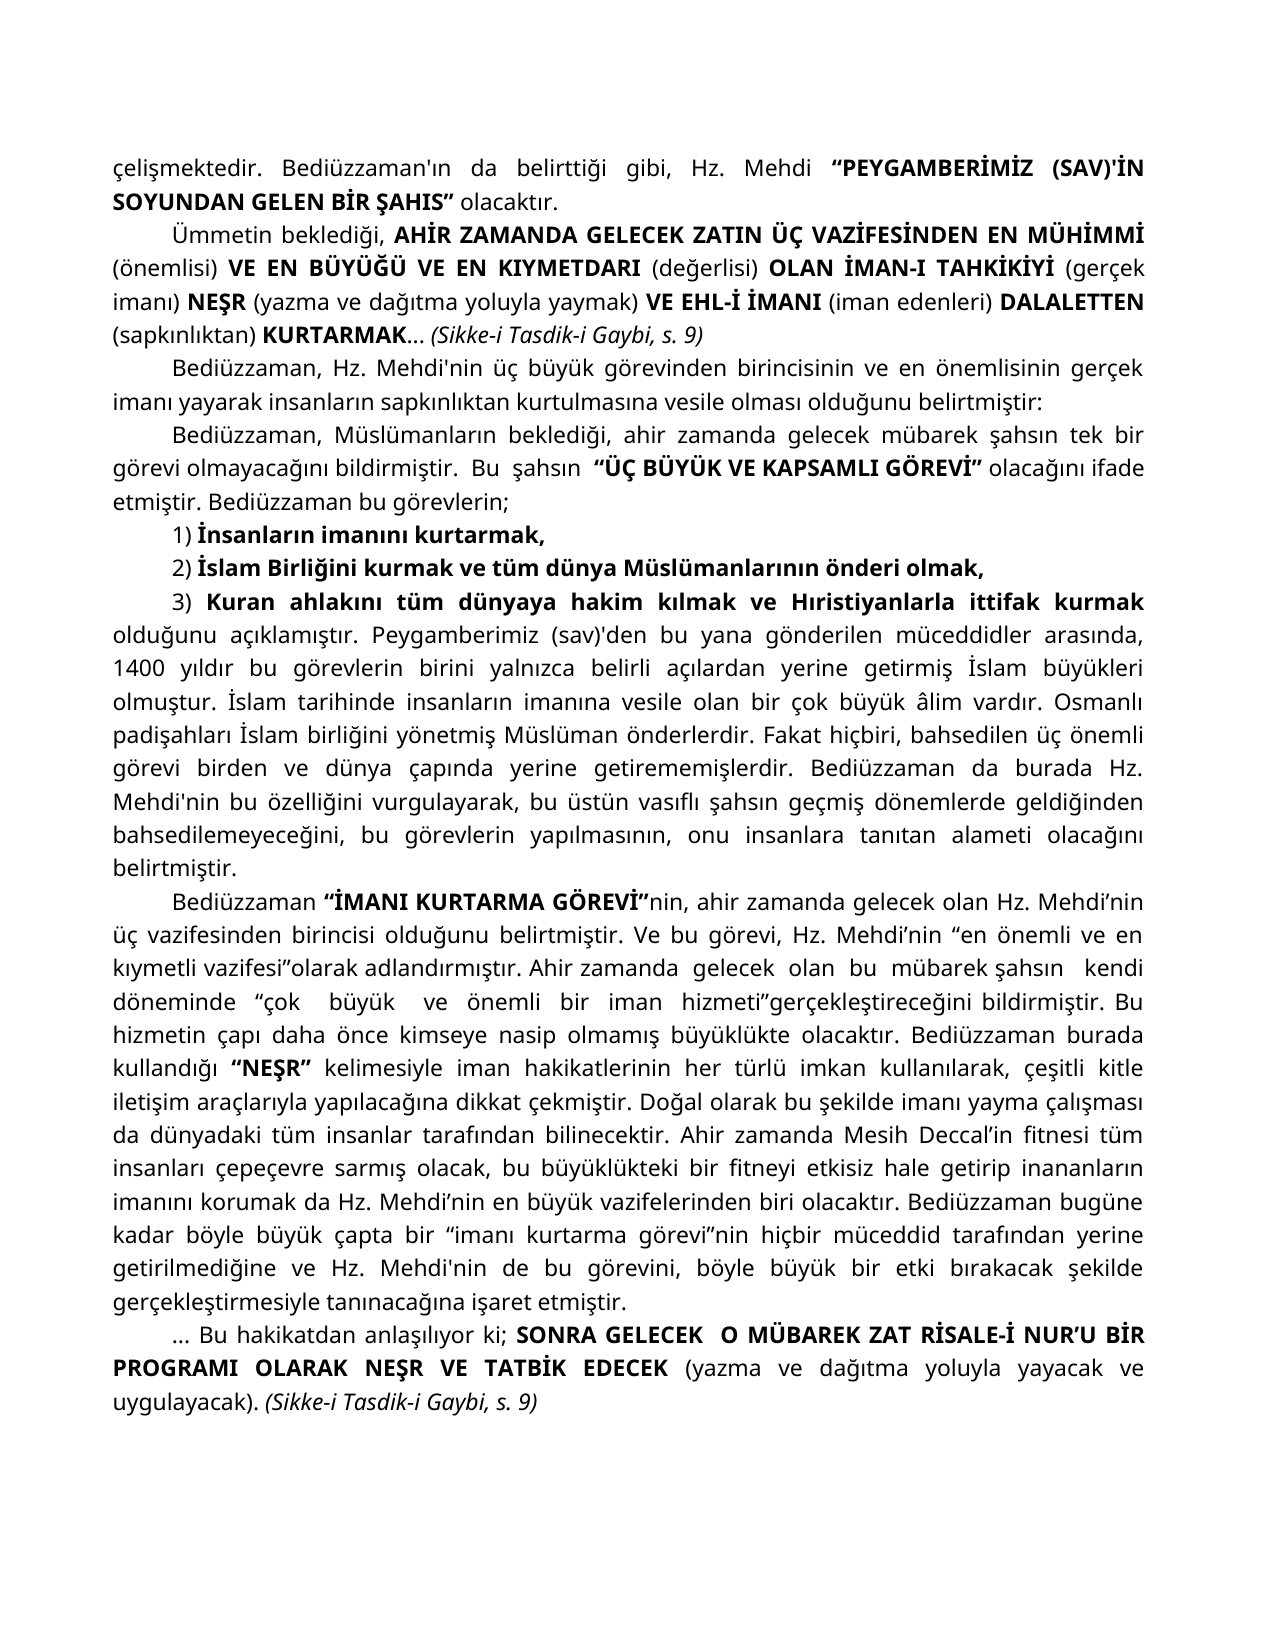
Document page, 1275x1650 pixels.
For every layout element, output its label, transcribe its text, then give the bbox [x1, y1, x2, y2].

text 3) Kuran ahlakını tüm dünyaya hakim kılmak ve Hıristiyanlarla ittifak kurmak olduğunu açıklamıştır. Peygamberimiz (sav)'den bu yana gönderilen müceddidler arasında, 1400 yıldır bu görevlerin birini yalnızca belirli açılardan yerine getirmiş İslam büyükleri olmuştur. İslam tarihinde insanların imanına vesile olan bir çok büyük âlim vardır. Osmanlı padişahları İslam birliğini yönetmiş Müslüman önderlerdir. Fakat hiçbiri, bahsedilen üç önemli görevi birden ve dünya çapında yerine getirememişlerdir. Bediüzzaman da burada Hz. Mehdi'nin bu özelliğini vurgulayarak, bu üstün vasıflı şahsın geçmiş dönemlerde geldiğinden bahsedilemeyeceğini, bu görevlerin yapılmasının, onu insanlara tanıtan alameti olacağını belirtmiştir. [112, 583, 1145, 883]
text 1) İnsanların imanını kurtarmak, [112, 517, 1145, 550]
text Bediüzzaman “İMANI KURTARMA GÖREVİ”nin, ahir zamanda gelecek olan Hz. Mehdi’nin üç vazifesinden birincisi olduğunu belirtmiştir. Ve bu görevi, Hz. Mehdi’nin “en önemli ve en kıymetli vazifesi”olarak adlandırmıştır. Ahir zamanda gelecek olan bu mübarek şahsın kendi döneminde “çok büyük ve önemli bir iman hizmeti”gerçekleştireceğini bildirmiştir. Bu hizmetin çapı daha önce kimseye nasip olmamış büyüklükte olacaktır. Bediüzzaman burada kullandığı “NEŞR” kelimesiyle iman hakikatlerinin her türlü imkan kullanılarak, çeşitli kitle iletişim araçlarıyla yapılacağına dikkat çekmiştir. Doğal olarak bu şekilde imanı yayma çalışması da dünyadaki tüm insanlar tarafından bilinecektir. Ahir zamanda Mesih Deccal’in fitnesi tüm insanları çepeçevre sarmış olacak, bu büyüklükteki bir fitneyi etkisiz hale getirip inananların imanını korumak da Hz. Mehdi’nin en büyük vazifelerinden biri olacaktır. Bediüzzaman bugüne kadar böyle büyük çapta bir “imanı kurtarma görevi”nin hiçbir müceddid tarafından yerine getirilmediğine ve Hz. Mehdi'nin de bu görevini, böyle büyük bir etki bırakacak şekilde gerçekleştirmesiyle tanınacağına işaret etmiştir. [112, 883, 1145, 1317]
text Bediüzzaman, Müslümanların beklediği, ahir zamanda gelecek mübarek şahsın tek bir görevi olmayacağını bildirmiştir. Bu şahsın “ÜÇ BÜYÜK VE KAPSAMLI GÖREVİ” olacağını ifade etmiştir. Bediüzzaman bu görevlerin; [112, 417, 1145, 517]
text 2) İslam Birliğini kurmak ve tüm dünya Müslümanlarının önderi olmak, [112, 550, 1145, 583]
text çelişmektedir. Bediüzzaman'ın da belirttiği gibi, Hz. Mehdi “PEYGAMBERİMİZ (SAV)'İN SOYUNDAN GELEN BİR ŞAHIS” olacaktır. [112, 150, 1145, 217]
text Bediüzzaman, Hz. Mehdi'nin üç büyük görevinden birincisinin ve en önemlisinin gerçek imanı yayarak insanların sapkınlıktan kurtulmasına vesile olması olduğunu belirtmiştir: [112, 350, 1145, 417]
text Ümmetin beklediği, AHİR ZAMANDA GELECEK ZATIN ÜÇ VAZİFESİNDEN EN MÜHİMMİ (önemlisi) VE EN BÜYÜĞÜ VE EN KIYMETDARI (değerlisi) OLAN İMAN-I TAHKİKİYİ (gerçek imanı) NEŞR (yazma ve dağıtma yoluyla yaymak) VE EHL-İ İMANI (iman edenleri) DALALETTEN (sapkınlıktan) KURTARMAK... (Sikke-i Tasdik-i Gaybi, s. 9) [112, 217, 1145, 350]
text ... Bu hakikatdan anlaşılıyor ki; SONRA GELECEK O MÜBAREK ZAT RİSALE-İ NUR’U BİR PROGRAMI OLARAK NEŞR VE TATBİK EDECEK (yazma ve dağıtma yoluyla yayacak ve uygulayacak). (Sikke-i Tasdik-i Gaybi, s. 9) [112, 1317, 1145, 1417]
